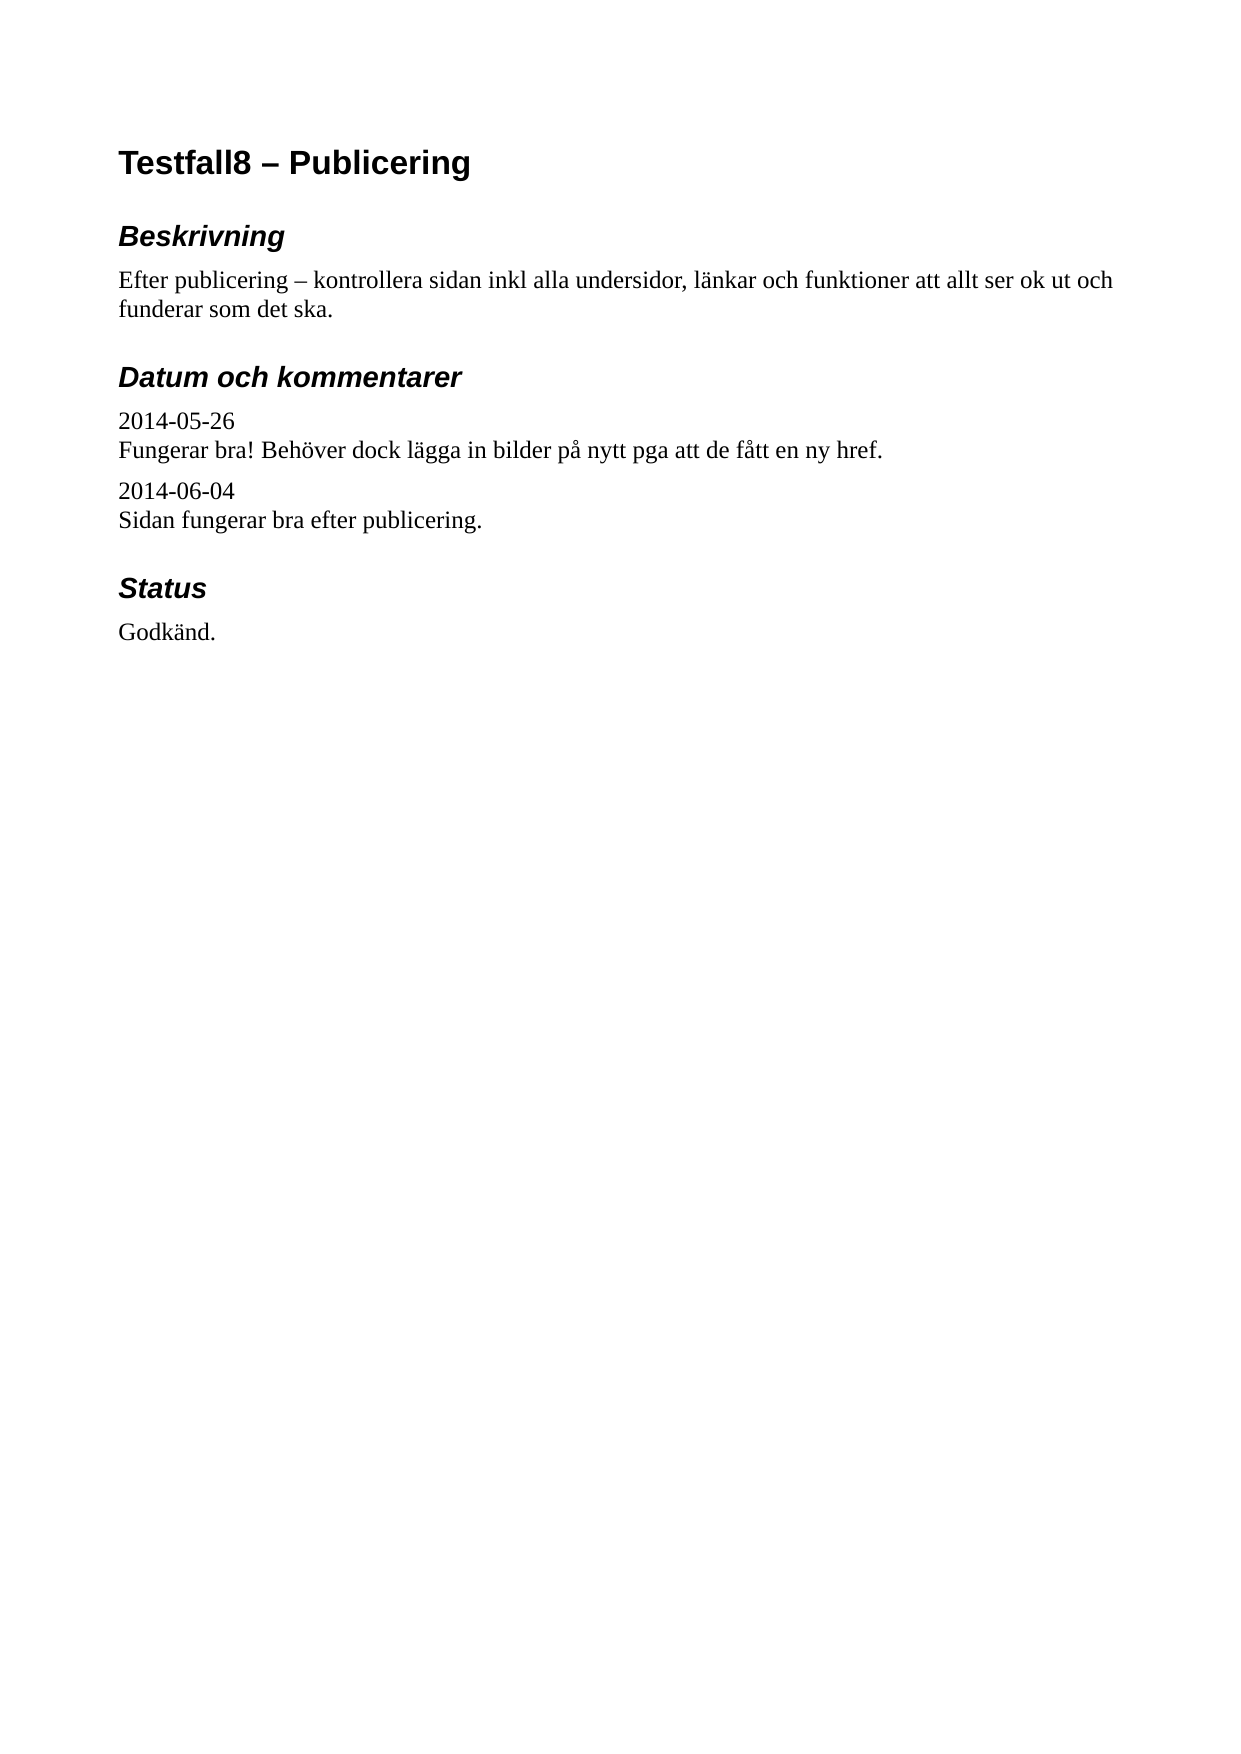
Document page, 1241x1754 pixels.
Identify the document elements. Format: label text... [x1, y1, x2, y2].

text Efter publicering – kontrollera sidan inkl alla undersidor, länkar och funktioner att allt ser ok ut och funderar som det ska. [118, 265, 1122, 323]
text Godkänd. [118, 617, 1122, 646]
subtitle Beskrivning [118, 219, 1122, 253]
text 2014-05-26 Fungerar bra! Behöver dock lägga in bilder på nytt pga att de fått en ny href. [118, 406, 1122, 464]
subtitle Datum och kommentarer [118, 360, 1122, 394]
subtitle Testfall8 – Publicering [118, 143, 1122, 182]
subtitle Status [118, 571, 1122, 605]
text 2014-06-04 Sidan fungerar bra efter publicering. [118, 476, 1122, 534]
